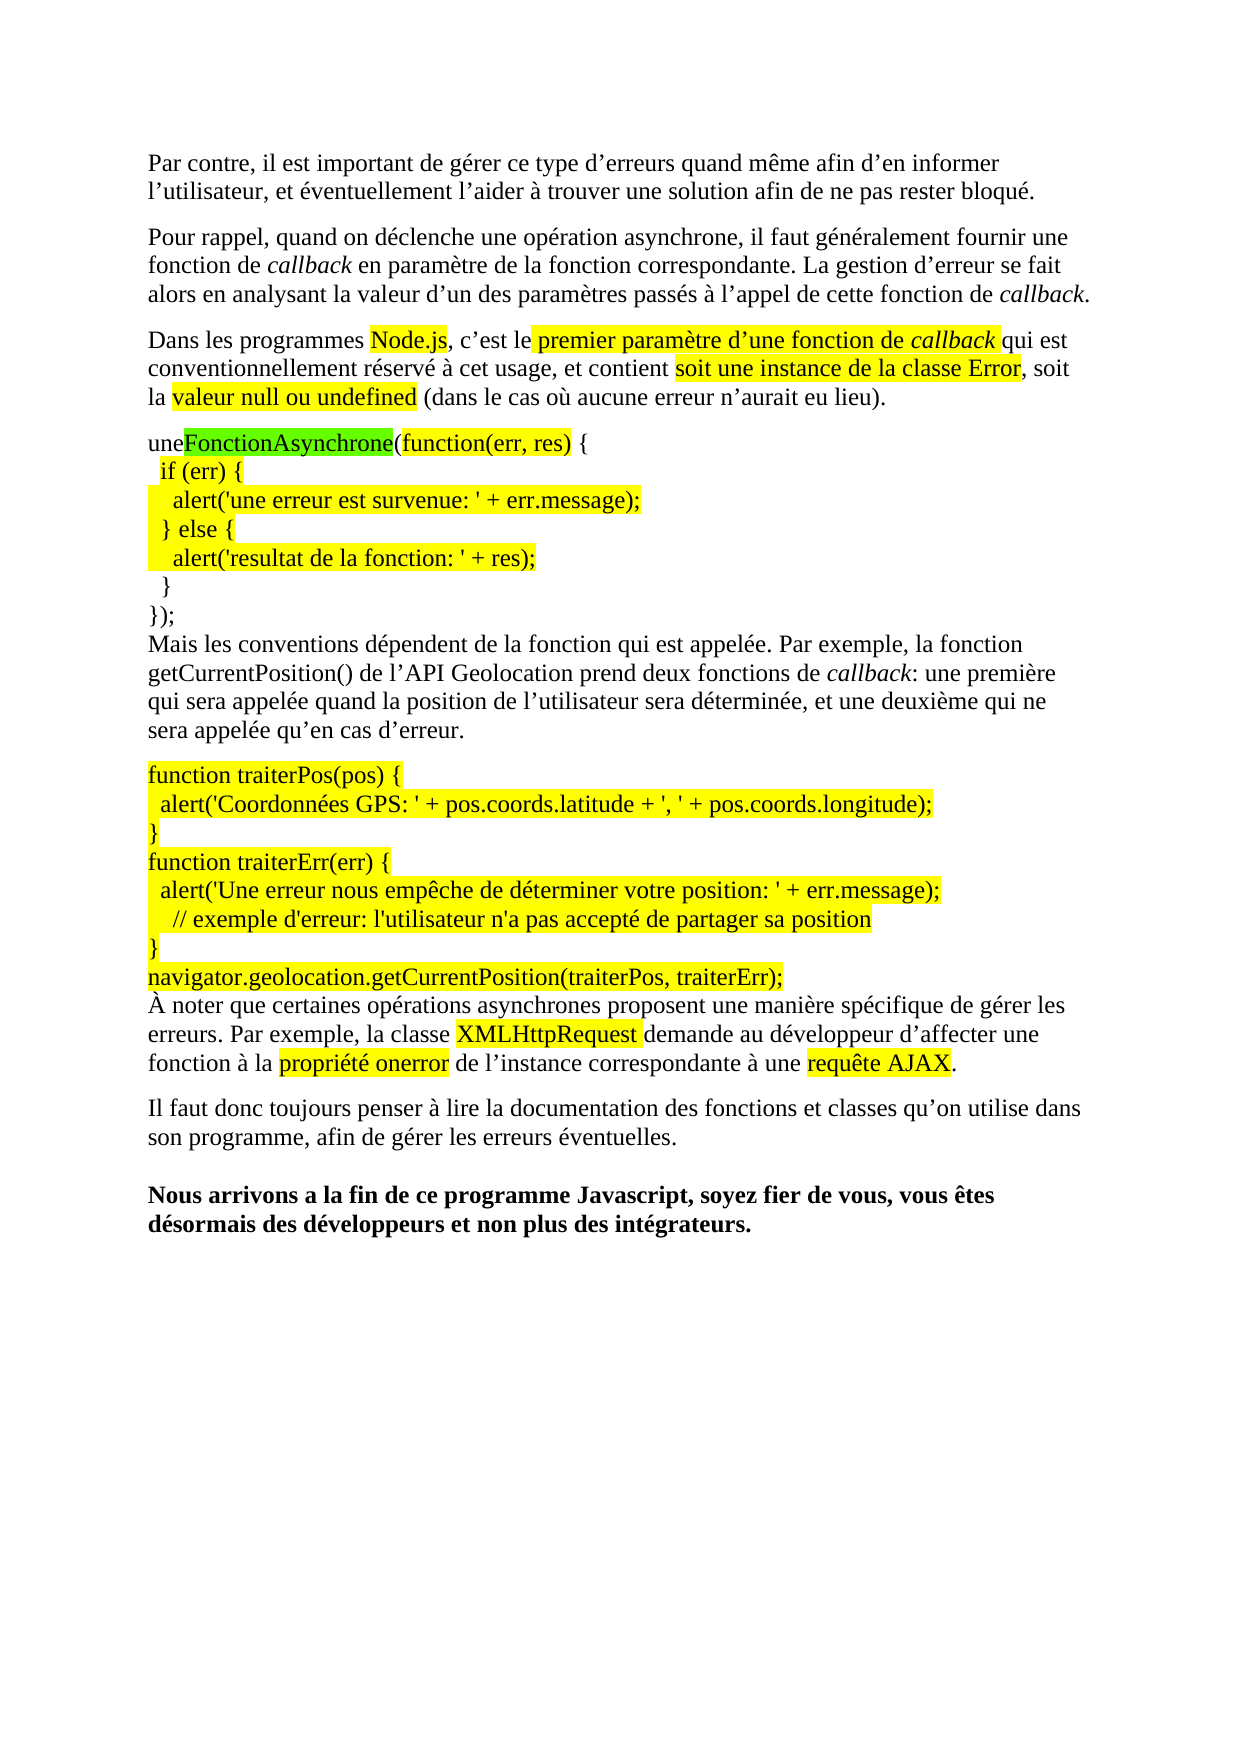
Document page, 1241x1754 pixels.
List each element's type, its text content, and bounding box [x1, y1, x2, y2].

text } else { [148, 514, 1093, 543]
text function traiterPos(pos) { [148, 761, 1093, 789]
text alert('Coordonnées GPS: ' + pos.coords.latitude + ', ' + pos.coords.longitude); [148, 789, 1093, 818]
text uneFonctionAsynchrone(function(err, res) { [148, 428, 1093, 456]
text Il faut donc toujours penser à lire la documentation des fonctions et classes qu’on utilise dans son programme, afin de gérer les erreurs éventuelles. [148, 1093, 1093, 1151]
text alert('Une erreur nous empêche de déterminer votre position: ' + err.message); [148, 876, 1093, 904]
text // exemple d'erreur: l'utilisateur n'a pas accepté de partager sa position [148, 904, 1093, 933]
text } [148, 933, 1093, 962]
text if (err) { [148, 456, 1093, 485]
text } [148, 571, 1093, 600]
text function traiterErr(err) { [148, 847, 1093, 876]
text À noter que certaines opérations asynchrones proposent une manière spécifique de gérer les erreurs. Par exemple, la classe XMLHttpRequest demande au développeur d’affecter une fonction à la propriété onerror de l’instance correspondante à une requête AJAX. [148, 991, 1093, 1077]
text navigator.geolocation.getCurrentPosition(traiterPos, traiterErr); [148, 962, 1093, 991]
text alert('une erreur est survenue: ' + err.message); [148, 485, 1093, 514]
text Pour rappel, quand on déclenche une opération asynchrone, il faut généralement fournir une fonction de callback en paramètre de la fonction correspondante. La gestion d’erreur se fait alors en analysant la valeur d’un des paramètres passés à l’appel de cette fonction de callback. [148, 222, 1093, 308]
text Par contre, il est important de gérer ce type d’erreurs quand même afin d’en informer l’utilisateur, et éventuellement l’aider à trouver une solution afin de ne pas rester bloqué. [148, 148, 1093, 205]
text Mais les conventions dépendent de la fonction qui est appelée. Par exemple, la fonction getCurrentPosition() de l’API Geolocation prend deux fonctions de callback: une première qui sera appelée quand la position de l’utilisateur sera déterminée, et une deuxième qui ne sera appelée qu’en cas d’erreur. [148, 629, 1093, 744]
text alert('resultat de la fonction: ' + res); [148, 543, 1093, 571]
text } [148, 818, 1093, 847]
text }); [148, 600, 1093, 629]
text Dans les programmes Node.js, c’est le premier paramètre d’une fonction de callback qui est conventionnellement réservé à cet usage, et contient soit une instance de la classe Error, soit la valeur null ou undefined (dans le cas où aucune erreur n’aurait eu lieu). [148, 325, 1093, 411]
text Nous arrivons a la fin de ce programme Javascript, soyez fier de vous, vous êtes désormais des développeurs et non plus des intégrateurs. [148, 1180, 1093, 1238]
